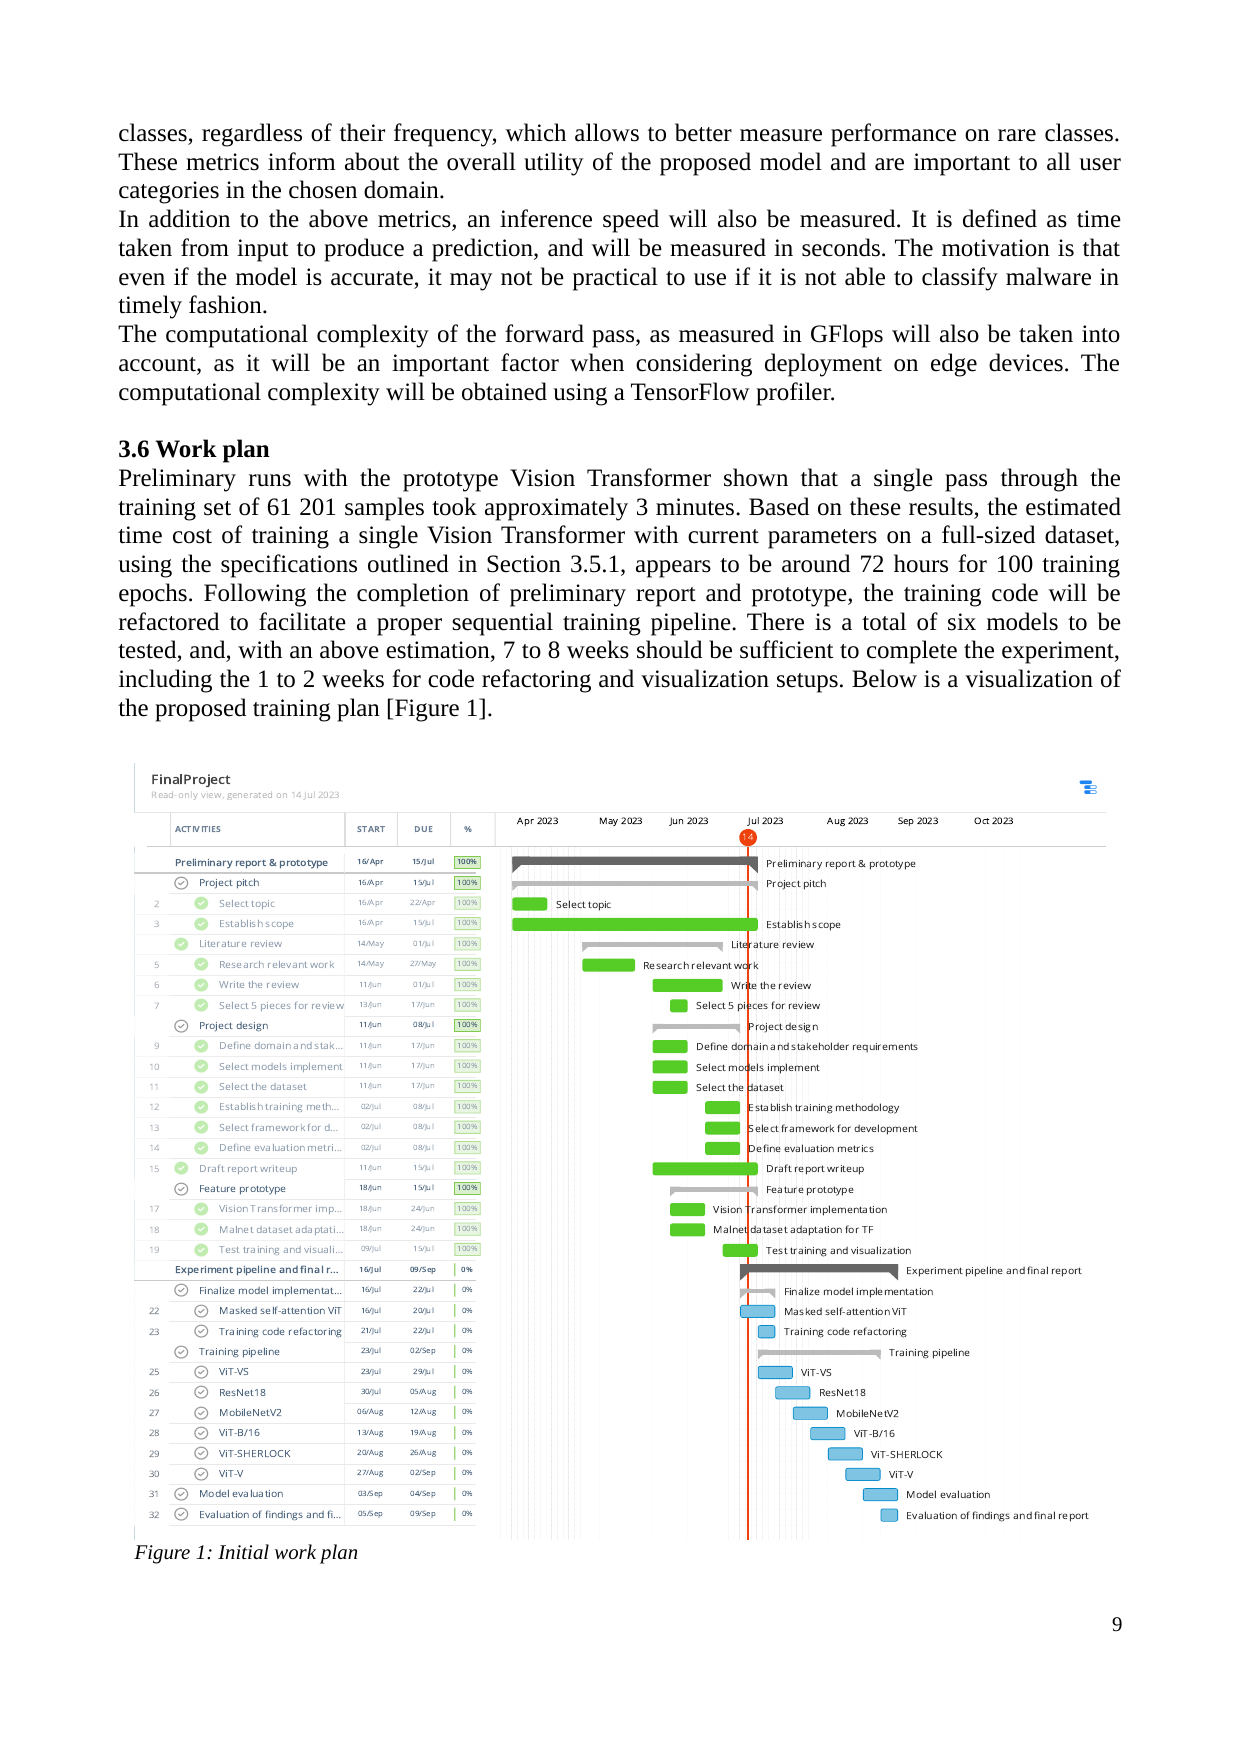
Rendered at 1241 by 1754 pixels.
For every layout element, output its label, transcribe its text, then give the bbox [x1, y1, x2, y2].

picture [810, 1427, 846, 1441]
picture [792, 1410, 828, 1420]
picture [775, 1386, 811, 1400]
picture [845, 1467, 881, 1481]
text classes, regardless of their frequency, which allows to better measure performance on rare classes. These metrics inform about the overall utility of the proposed model and are important to all user categories in the chosen domain. [118, 118, 1122, 204]
text The computational complexity of the forward pass, as measured in GFlops will also be taken into account, as it will be an important factor when considering deployment on edge devices. The computational complexity will be obtained using a TensorFlow profiler. [118, 319, 1122, 406]
picture [757, 1325, 776, 1339]
text Preliminary runs with the prototype Vision Transformer shown that a single pass through the training set of 61 201 samples took approximately 3 minutes. Based on these results, the estimated time cost of training a single Vision Transformer with current parameters on a full-sized dataset, using the specifications outlined in Section 3.5.1, appears to be around 72 hours for 100 training epochs. Following the completion of preliminary report and prototype, the training code will be refactored to facilitate a proper sequential training pipeline. There is a total of six models to be tested, and, with an above estimation, 7 to 8 weeks should be sufficient to complete the experiment, including the 1 to 2 weeks for code refactoring and visualization setups. Below is a visualization of the proposed training plan [Figure 1]. [118, 463, 1122, 722]
text In addition to the above metrics, an inference speed will also be measured. It is defined as time taken from input to produce a prediction, and will be measured in seconds. The motivation is that even if the model is accurate, it may not be practical to use if it is not able to classify malware in timely fashion. [118, 204, 1122, 319]
picture [880, 1508, 897, 1519]
text 3.6 Work plan [118, 434, 1122, 463]
text Figure 1: Initial work plan [134, 1540, 1106, 1564]
